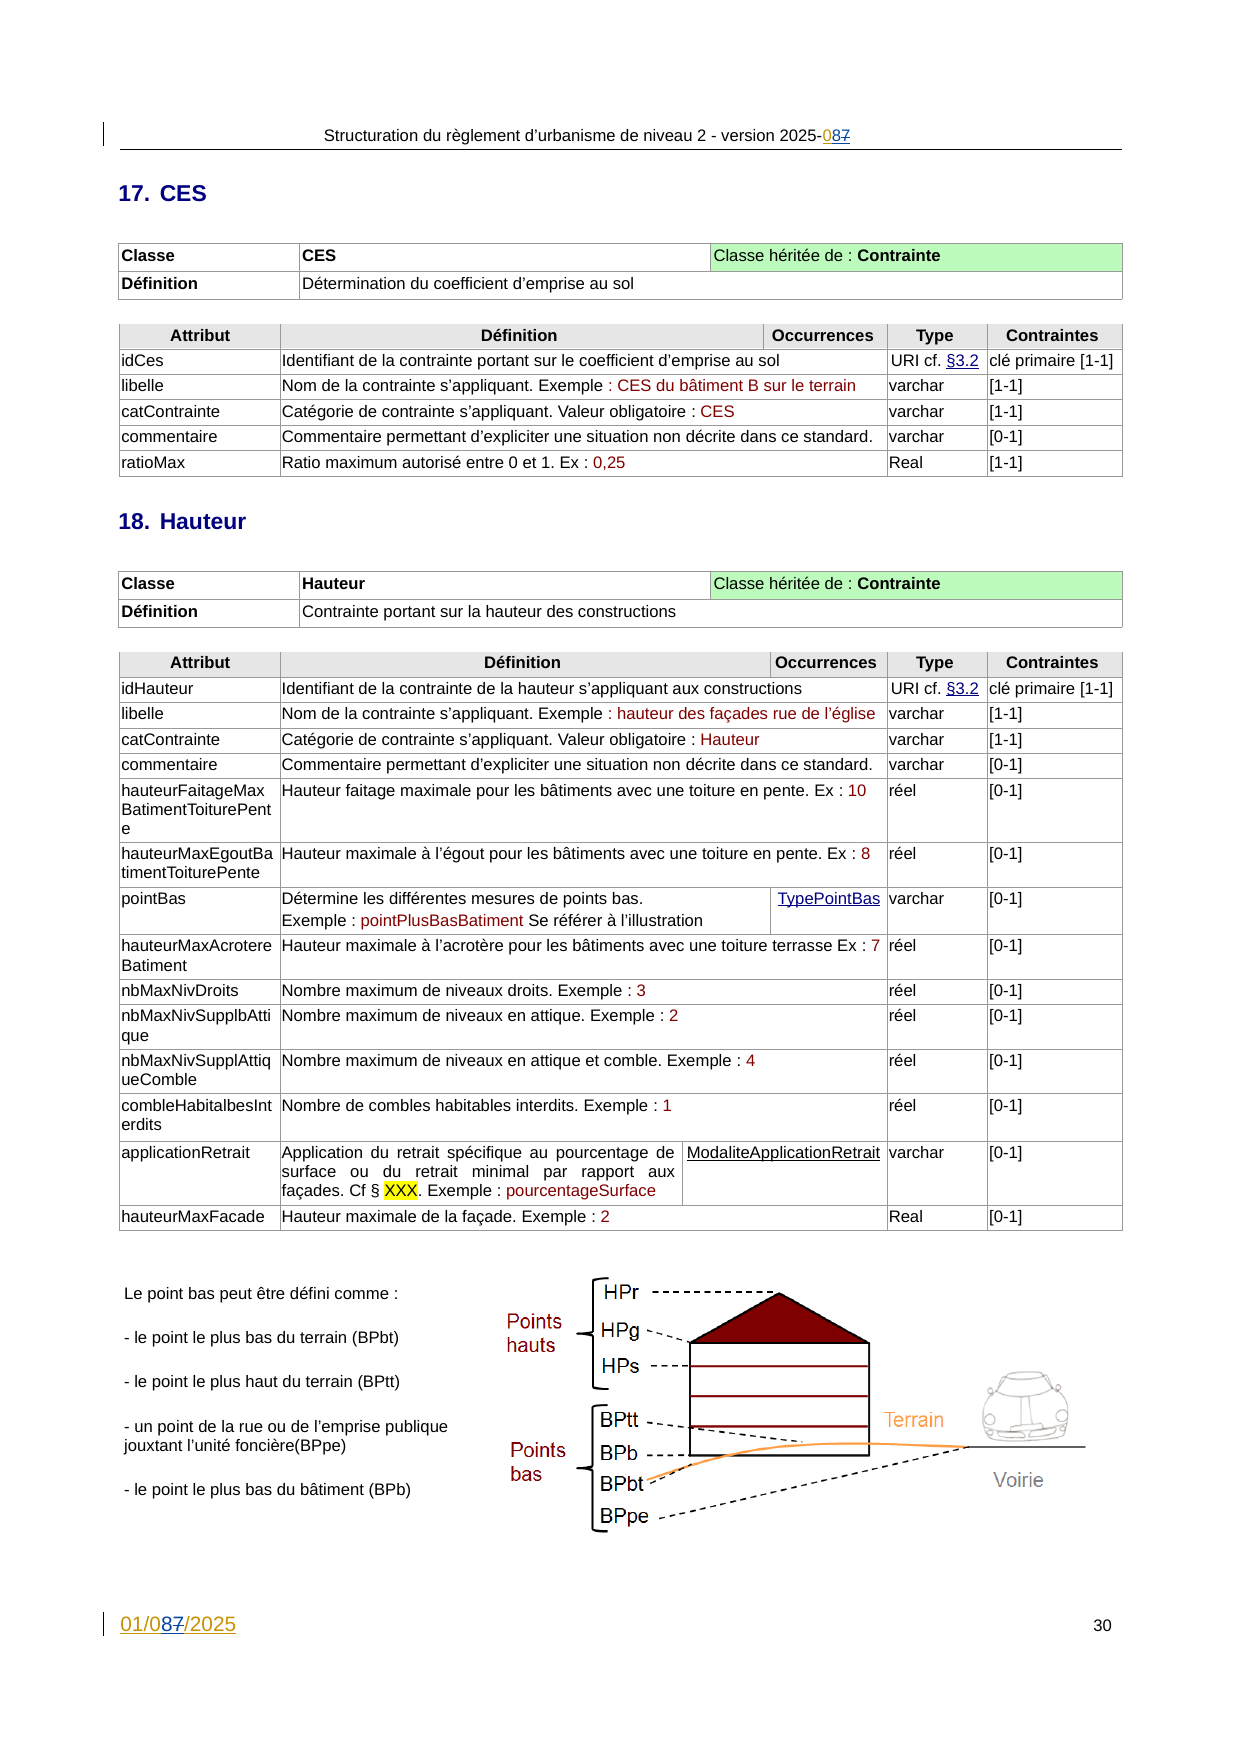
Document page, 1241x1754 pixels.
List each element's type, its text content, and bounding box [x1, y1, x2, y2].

table_cell varchar [888, 729, 987, 753]
subtitle Hauteur [118, 508, 1122, 534]
table_cell réel [888, 1094, 987, 1141]
table_cell TypePointBas [771, 888, 887, 934]
table_cell Ratio maximum autorisé entre 0 et 1. Ex : 0,25 [281, 451, 887, 476]
table_header Contraintes [988, 652, 1122, 677]
table_cell Identifiant de la contrainte portant sur le coefficient d’emprise au sol [281, 350, 887, 374]
table_cell varchar [888, 888, 987, 934]
table_cell [0-1] [988, 843, 1122, 887]
table_cell [0-1] [988, 1005, 1122, 1049]
table_cell Nombre de combles habitables interdits. Exemple : 1 [281, 1094, 887, 1141]
table_cell réel [888, 779, 987, 842]
table_cell varchar [888, 1142, 987, 1204]
table_cell libelle [120, 703, 280, 727]
table_header Hauteur [300, 572, 710, 599]
table_header Classe héritée de : Contrainte [711, 572, 1122, 599]
table_cell Détermine les différentes mesures de points bas. Exemple : pointPlusBasBatiment Se référer à l’illustration [281, 888, 770, 934]
table_header Définition [281, 324, 763, 348]
table_cell Définition [119, 272, 299, 299]
table_cell Nombre maximum de niveaux droits. Exemple : 3 [281, 980, 887, 1004]
table_header Classe [119, 244, 299, 271]
table_cell [0-1] [988, 779, 1122, 842]
table_cell réel [888, 935, 987, 979]
table_cell Détermination du coefficient d’emprise au sol [300, 272, 1122, 299]
table_cell hauteurFaitageMaxBatimentToiturePente [120, 779, 280, 842]
table_cell [0-1] [988, 1094, 1122, 1141]
table_cell [1-1] [988, 451, 1122, 476]
table_header Contraintes [988, 324, 1122, 348]
table_cell réel [888, 1050, 987, 1093]
table_cell varchar [888, 400, 987, 425]
table_cell Commentaire permettant d’expliciter une situation non décrite dans ce standard. [281, 754, 887, 778]
table_cell clé primaire [1-1] [988, 678, 1122, 702]
table_cell idCes [120, 350, 280, 374]
table_header Le point bas peut être défini comme : - le point le plus bas du terrain (BPbt) - le point le plus haut du terrain (BPtt) - un point de la rue ou de l’emprise publique jouxtant l’unité foncière(BPpe) - le point le plus bas du bâtiment (BPb) [118, 1256, 495, 1574]
table_cell Définition [119, 600, 299, 627]
table_cell hauteurMaxEgoutBatimentToiturePente [120, 843, 280, 887]
table_cell Catégorie de contrainte s’appliquant. Valeur obligatoire : Hauteur [281, 729, 887, 753]
table_cell [1-1] [988, 375, 1122, 399]
table_cell Catégorie de contrainte s’appliquant. Valeur obligatoire : CES [281, 400, 887, 425]
table_cell Identifiant de la contrainte de la hauteur s’appliquant aux constructions [281, 678, 887, 702]
table_cell varchar [888, 426, 987, 450]
table_cell [0-1] [988, 1206, 1122, 1230]
table_cell ratioMax [120, 451, 280, 476]
table_cell [1-1] [988, 729, 1122, 753]
table_cell [0-1] [988, 754, 1122, 778]
table_cell [0-1] [988, 935, 1122, 979]
table_cell [0-1] [988, 1142, 1122, 1204]
table_cell nbMaxNivSupplAttiqueComble [120, 1050, 280, 1093]
table_header Occurrences [764, 324, 887, 348]
table_header Attribut [120, 324, 280, 348]
table_cell Nombre maximum de niveaux en attique. Exemple : 2 [281, 1005, 887, 1049]
table_cell Hauteur maximale de la façade. Exemple : 2 [281, 1206, 887, 1230]
table_cell Nom de la contrainte s’appliquant. Exemple : CES du bâtiment B sur le terrain [281, 375, 887, 399]
table_cell varchar [888, 375, 987, 399]
table_cell pointBas [120, 888, 280, 934]
table_cell libelle [120, 375, 280, 399]
table_cell [0-1] [988, 980, 1122, 1004]
table_header Type [888, 652, 987, 677]
table_cell combleHabitalbesInterdits [120, 1094, 280, 1141]
table_header Type [888, 324, 987, 348]
table_cell varchar [888, 703, 987, 727]
table_cell catContrainte [120, 729, 280, 753]
table_cell réel [888, 1005, 987, 1049]
table_cell idHauteur [120, 678, 280, 702]
table_cell hauteurMaxFacade [120, 1206, 280, 1230]
table_cell Real [888, 1206, 987, 1230]
table_cell URI cf. §3.2 [888, 678, 987, 702]
table_header CES [300, 244, 710, 271]
table_cell réel [888, 980, 987, 1004]
table_cell Commentaire permettant d’expliciter une situation non décrite dans ce standard. [281, 426, 887, 450]
table_header Attribut [120, 652, 280, 677]
table_cell [1-1] [988, 400, 1122, 425]
table_header Définition [281, 652, 770, 677]
table_cell applicationRetrait [120, 1142, 280, 1204]
table_cell Contrainte portant sur la hauteur des constructions [300, 600, 1122, 627]
table_header Occurrences [771, 652, 887, 677]
table_header Classe héritée de : Contrainte [711, 244, 1122, 271]
table_cell Nom de la contrainte s’appliquant. Exemple : hauteur des façades rue de l’église [281, 703, 887, 727]
subtitle CES [118, 180, 1122, 206]
table_cell clé primaire [1-1] [988, 350, 1122, 374]
table_cell ModaliteApplicationRetrait [683, 1142, 887, 1204]
table_cell Application du retrait spécifique au pourcentage de surface ou du retrait minimal par rapport aux façades. Cf § XXX. Exemple : pourcentageSurface [281, 1142, 682, 1204]
table_cell [0-1] [988, 1050, 1122, 1093]
table_header Classe [119, 572, 299, 599]
table_cell Hauteur faitage maximale pour les bâtiments avec une toiture en pente. Ex : 10 [281, 779, 887, 842]
table_cell Nombre maximum de niveaux en attique et comble. Exemple : 4 [281, 1050, 887, 1093]
table_cell Hauteur maximale à l’égout pour les bâtiments avec une toiture en pente. Ex : 8 [281, 843, 887, 887]
table_cell Hauteur maximale à l’acrotère pour les bâtiments avec une toiture terrasse Ex : 7 [281, 935, 887, 979]
table_cell réel [888, 843, 987, 887]
table_cell Real [888, 451, 987, 476]
table_cell nbMaxNivDroits [120, 980, 280, 1004]
table_cell URI cf. §3.2 [888, 350, 987, 374]
table_cell varchar [888, 754, 987, 778]
table_cell hauteurMaxAcrotereBatiment [120, 935, 280, 979]
table_cell catContrainte [120, 400, 280, 425]
table_cell [1-1] [988, 703, 1122, 727]
table_cell ‍commentaire [120, 426, 280, 450]
table_cell [0-1] [988, 888, 1122, 934]
table_cell [0-1] [988, 426, 1122, 450]
table_header [495, 1256, 1122, 1574]
table_cell nbMaxNivSupplbAttique [120, 1005, 280, 1049]
table_cell ‍commentaire [120, 754, 280, 778]
